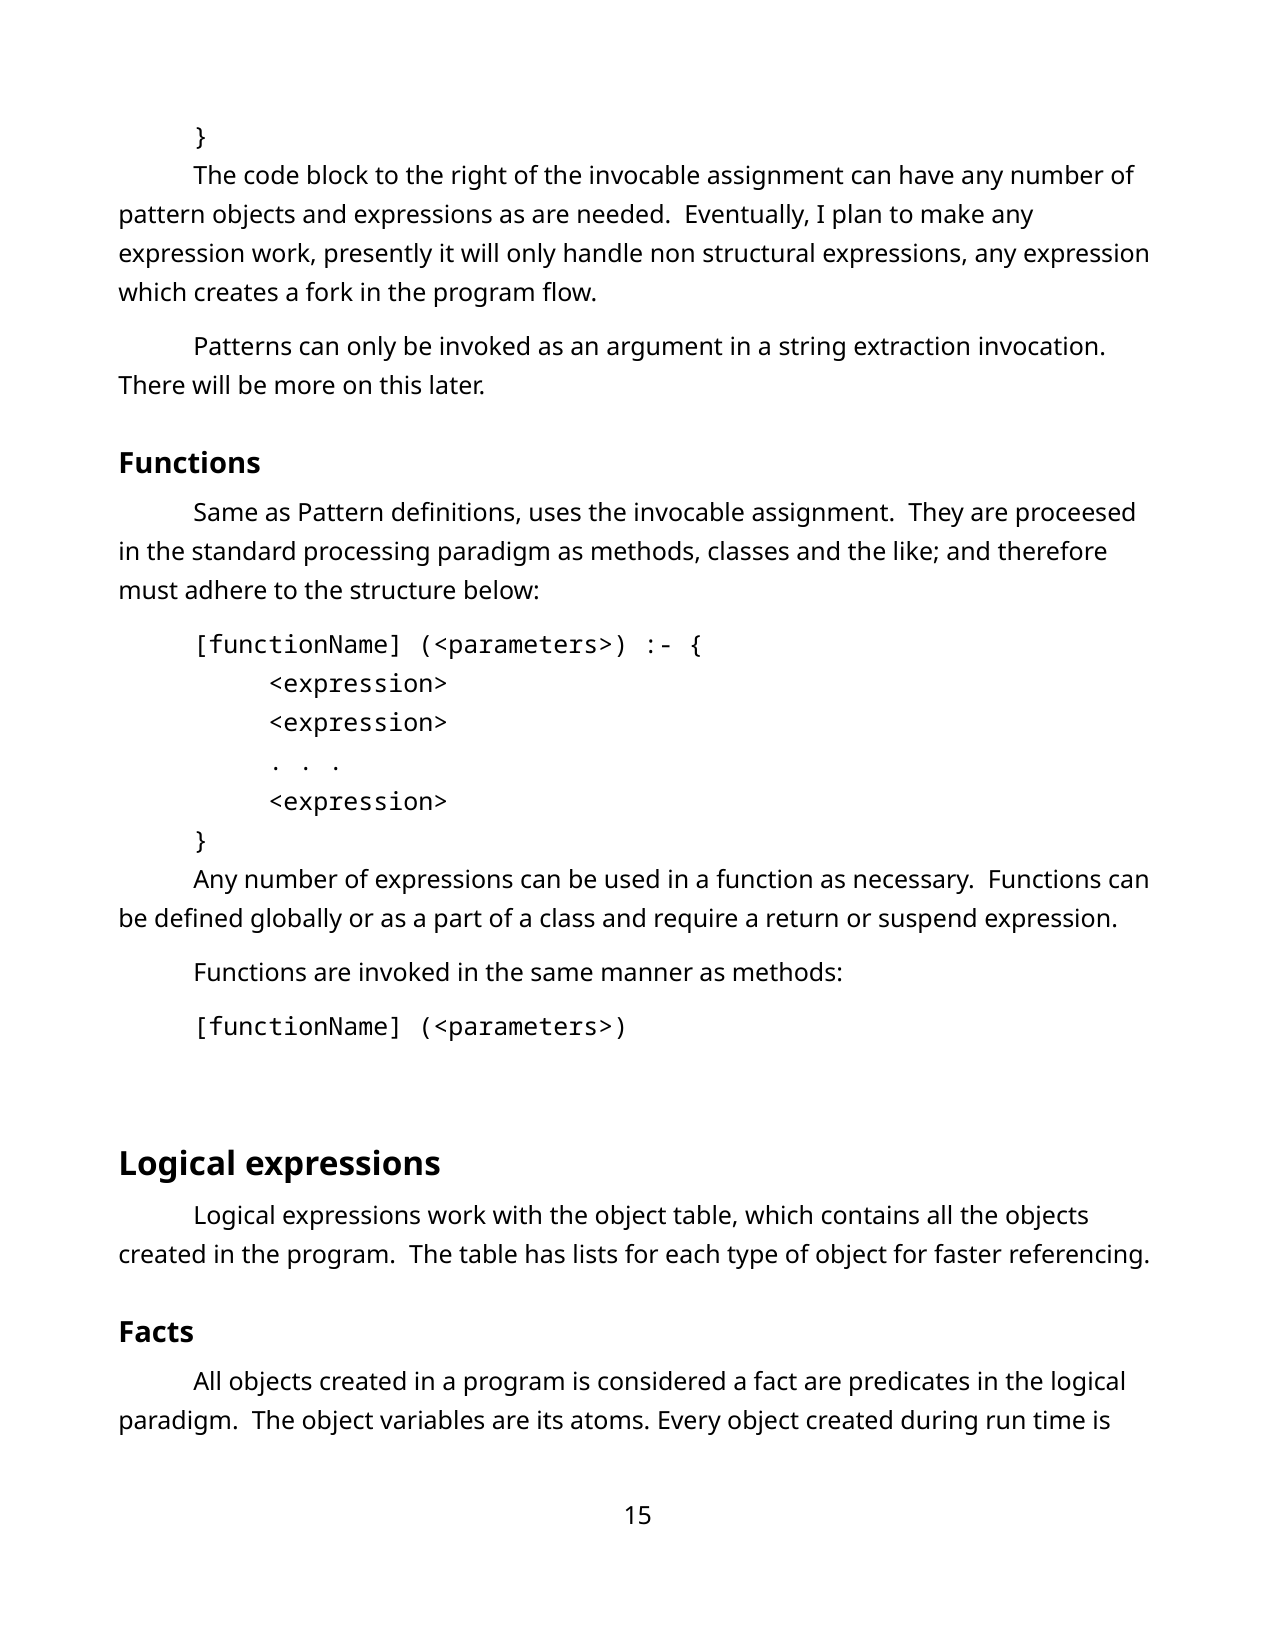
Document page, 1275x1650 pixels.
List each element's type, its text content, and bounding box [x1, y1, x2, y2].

text Functions are invoked in the same manner as methods: [118, 954, 1157, 988]
text } [193, 118, 1157, 152]
text <expression> [193, 666, 1157, 700]
text Same as Pattern definitions, uses the invocable assignment. They are proceesed in the standard processing paradigm as methods, classes and the like; and therefore must adhere to the structure below: [118, 494, 1157, 607]
text <expression> [193, 783, 1157, 817]
subtitle Logical expressions [118, 1139, 1157, 1185]
text <expression> [193, 705, 1157, 739]
text Any number of expressions can be used in a function as necessary. Functions can be defined globally or as a part of a class and require a return or suspend expression. [118, 862, 1157, 935]
text Logical expressions work with the object table, which contains all the objects created in the program. The table has lists for each type of object for faster referencing. [118, 1197, 1157, 1271]
text [functionName] (<parameters>) :- { [193, 627, 1157, 661]
text Patterns can only be invoked as an argument in a string extraction invocation. There will be more on this later. [118, 328, 1157, 402]
text All objects created in a program is considered a fact are predicates in the logical paradigm. The object variables are its atoms. Every object created during run time is [118, 1363, 1157, 1437]
subtitle Functions [118, 442, 1157, 482]
text } [193, 822, 1157, 856]
text [functionName] (<parameters>) [193, 1008, 1157, 1042]
text . . . [193, 744, 1157, 778]
subtitle Facts [118, 1311, 1157, 1351]
text The code block to the right of the invocable assignment can have any number of pattern objects and expressions as are needed. Eventually, I plan to make any expression work, presently it will only handle non structural expressions, any expression which creates a fork in the program flow. [118, 157, 1157, 309]
